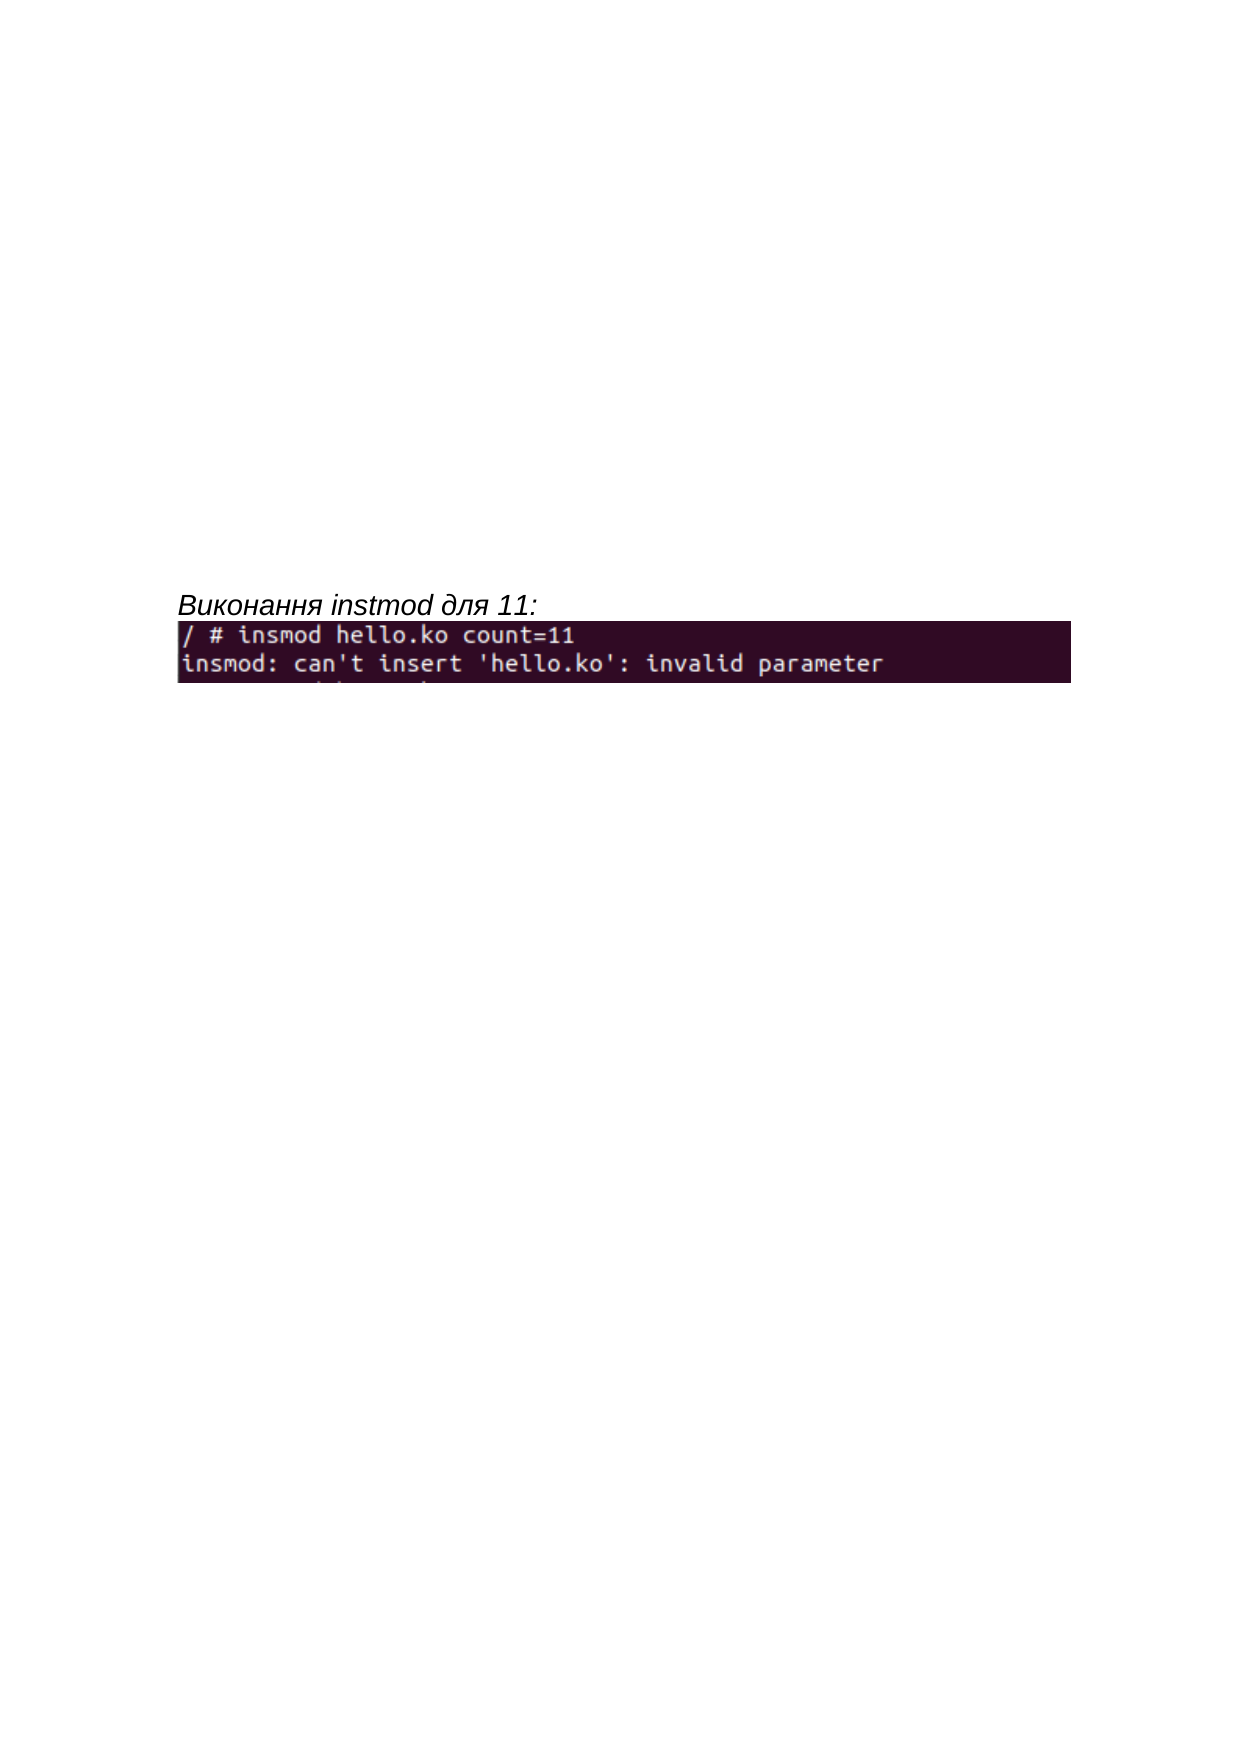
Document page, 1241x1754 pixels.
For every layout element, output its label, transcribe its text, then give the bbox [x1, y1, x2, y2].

text Виконання instmod для 11: [177, 588, 1152, 621]
